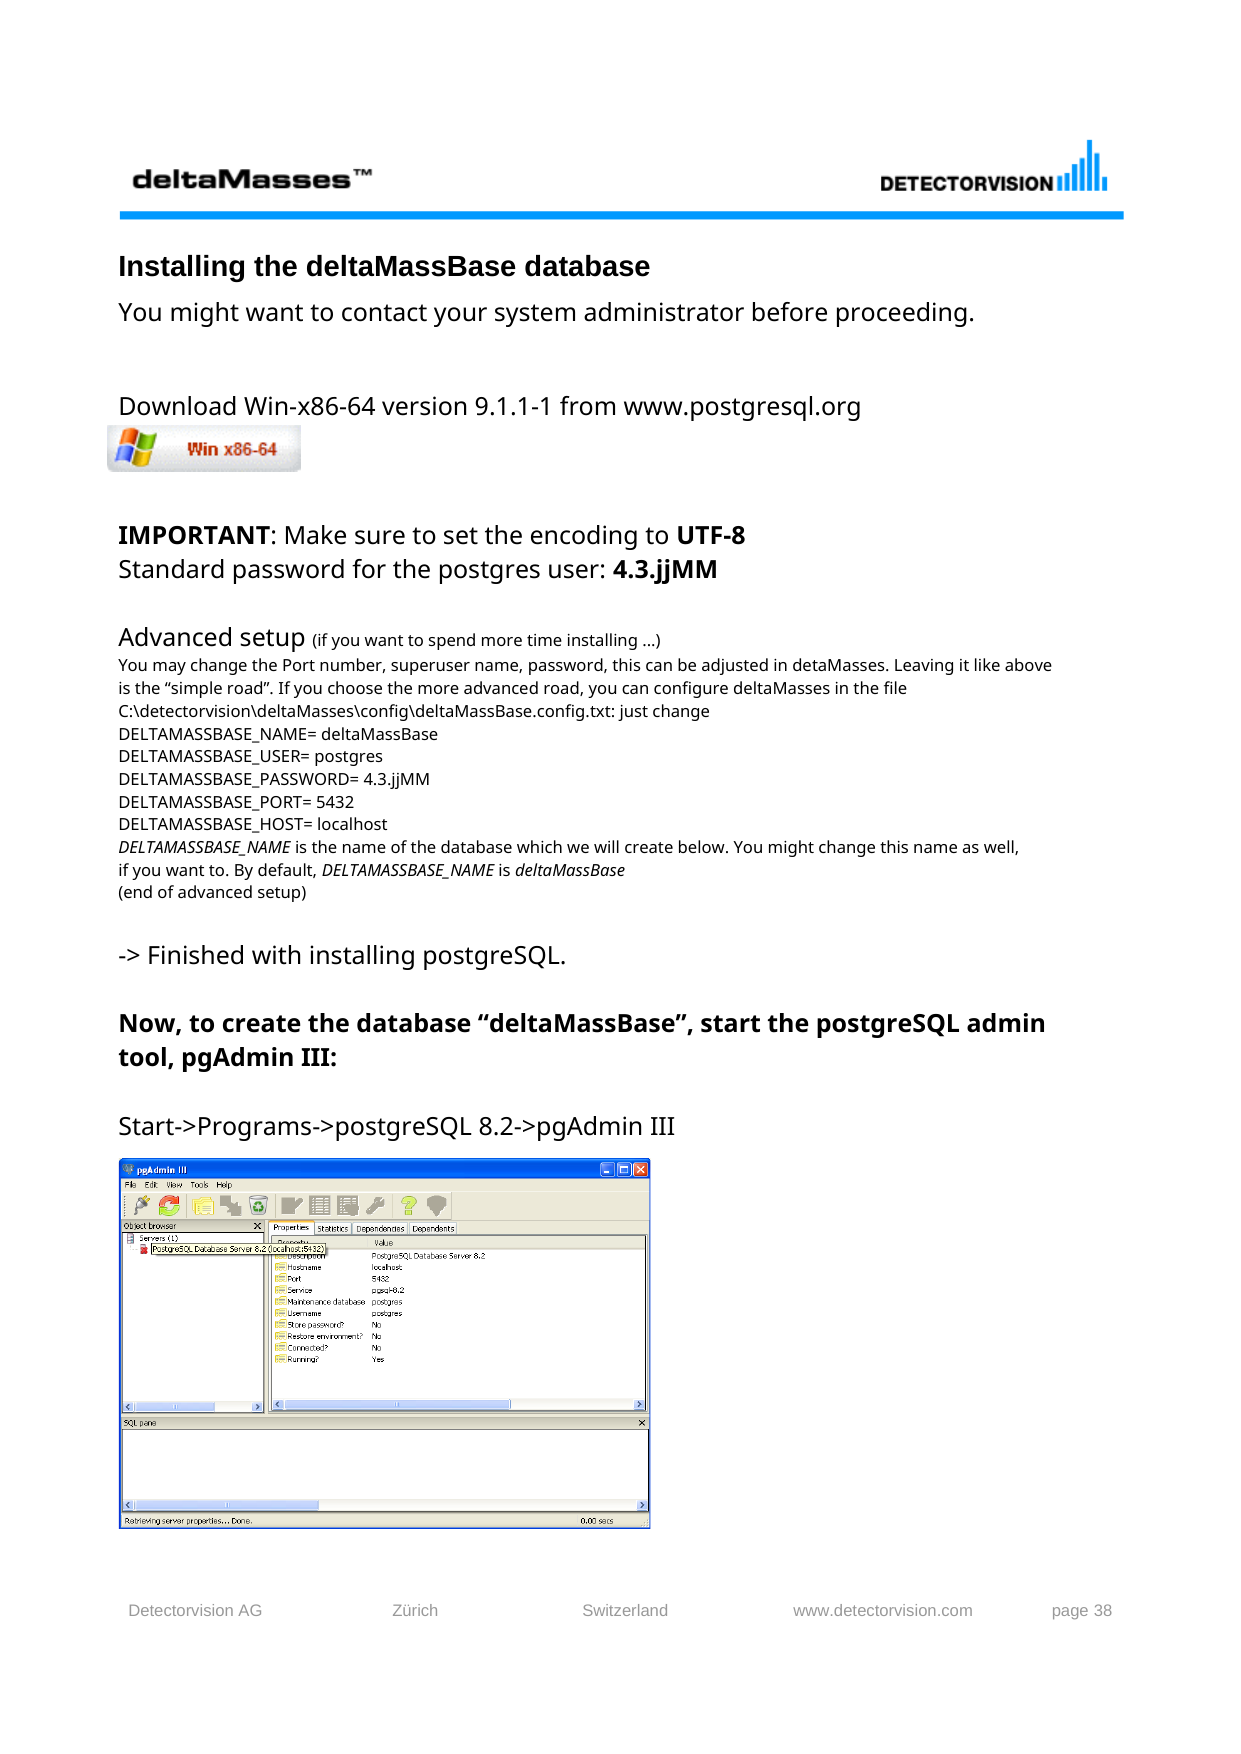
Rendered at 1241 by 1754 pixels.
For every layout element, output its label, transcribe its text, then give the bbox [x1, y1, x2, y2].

text You may change the Port number, superuser name, password, this can be adjusted in detaMasses. Leaving it like above [118, 654, 1122, 677]
text Now, to create the database “deltaMassBase”, start the postgreSQL admin [118, 1006, 1122, 1040]
text Installing the deltaMassBase database [118, 250, 1122, 283]
text Advanced setup (if you want to spend more time installing ...) [118, 620, 1122, 654]
text Download Win-x86-64 version 9.1.1-1 from www.postgresql.org [118, 388, 1122, 422]
text Start->Programs->postgreSQL 8.2->pgAdmin III [118, 1108, 1122, 1142]
text Standard password for the postgres user: 4.3.jjMM [118, 552, 1122, 586]
text C:\detectorvision\deltaMasses\config\deltaMassBase.config.txt: just change [118, 699, 1122, 722]
text (end of advanced setup) [118, 881, 1122, 904]
text is the “simple road”. If you choose the more advanced road, you can configure deltaMasses in the file [118, 677, 1122, 699]
text DELTAMASSBASE_USER= postgres [118, 745, 1122, 767]
text DELTAMASSBASE_PORT= 5432 [118, 790, 1122, 813]
picture [107, 425, 301, 472]
text IMPORTANT: Make sure to set the encoding to UTF-8 [118, 518, 1122, 552]
picture [875, 121, 1121, 196]
text -> Finished with installing postgreSQL. [118, 938, 1122, 972]
text DELTAMASSBASE_HOST= localhost [118, 813, 1122, 836]
text DELTAMASSBASE_NAME is the name of the database which we will create below. You might change this name as well, [118, 836, 1122, 858]
picture [121, 121, 380, 196]
text You might want to contact your system administrator before proceeding. [118, 295, 1122, 329]
text DELTAMASSBASE_NAME= deltaMassBase [118, 722, 1122, 745]
text DELTAMASSBASE_PASSWORD= 4.3.jjMM [118, 767, 1122, 790]
text tool, pgAdmin III: [118, 1040, 1122, 1074]
picture [119, 210, 1124, 221]
text if you want to. By default, DELTAMASSBASE_NAME is deltaMassBase [118, 858, 1122, 881]
